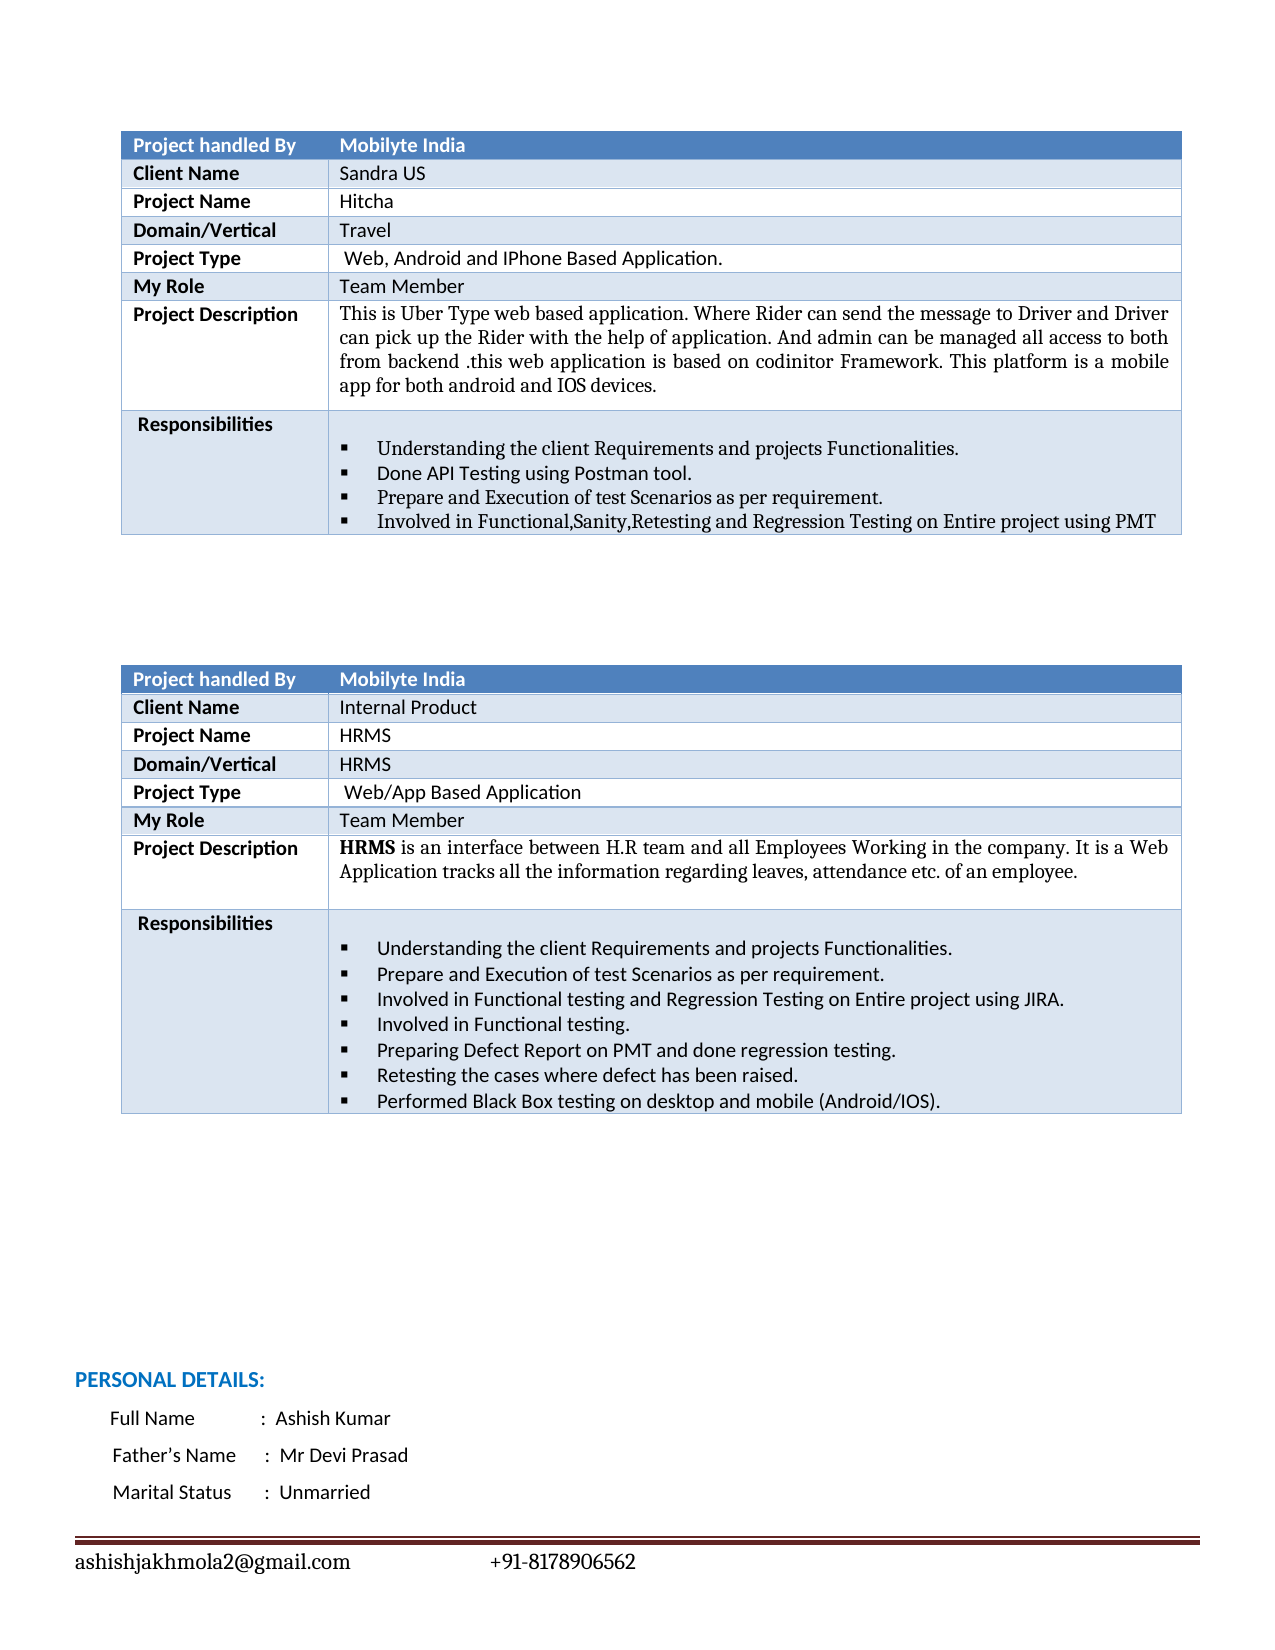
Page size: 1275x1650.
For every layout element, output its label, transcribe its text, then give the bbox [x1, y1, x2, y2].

table_header Mobilyte India [329, 666, 1181, 693]
table_cell Client Name [122, 695, 328, 722]
table_cell Project Type [122, 245, 328, 272]
table_cell My Role [122, 273, 328, 300]
table_cell Project Description [122, 836, 328, 909]
table_header Project handled By [122, 132, 328, 159]
table_cell HRMS [329, 751, 1181, 778]
text PERSONAL DETAILS: [75, 1365, 1200, 1393]
table_cell My Role [122, 808, 328, 834]
table_cell This is Uber Type web based application. Where Rider can send the message to Driver and Driver can pick up the Rider with the help of application. And admin can be managed all access to both from backend .this web application is based on codinitor Framework. This platform is a mobile app for both android and IOS devices. [329, 301, 1181, 410]
table_cell Domain/Vertical [122, 217, 328, 244]
table_cell HRMS is an interface between H.R team and all Employees Working in the company. It is a Web Application tracks all the information regarding leaves, attendance etc. of an employee. [329, 836, 1181, 909]
table_cell Travel [329, 217, 1181, 244]
table_cell Project Name [122, 723, 328, 750]
table_cell Responsibilities [122, 411, 328, 534]
table_cell Responsibilities [122, 910, 328, 1113]
table_cell HRMS [329, 723, 1181, 750]
table_cell Web/App Based Application [329, 779, 1181, 806]
table_cell Hitcha [329, 189, 1181, 216]
table_cell Domain/Vertical [122, 751, 328, 778]
table_cell Internal Product [329, 695, 1181, 722]
table_cell Project Description [122, 301, 328, 410]
table_cell Team Member [329, 808, 1181, 834]
text Father’s Name : Mr Devi Prasad [75, 1442, 1200, 1468]
table_cell Team Member [329, 273, 1181, 300]
table_cell Sandra US [329, 160, 1181, 187]
table_cell Understanding the client Requirements and projects Functionalities. Done API Testing using Postman tool. Prepare and Execution of test Scenarios as per requirement. Involved in Functional,Sanity,Retesting and Regression Testing on Entire project using PMT [329, 411, 1181, 534]
table_cell Understanding the client Requirements and projects Functionalities. Prepare and Execution of test Scenarios as per requirement. Involved in Functional testing and Regression Testing on Entire project using JIRA. Involved in Functional testing. Preparing Defect Report on PMT and done regression testing. Retesting the cases where defect has been raised. Performed Black Box testing on desktop and mobile (Android/IOS). [329, 910, 1181, 1113]
table_cell Project Type [122, 779, 328, 806]
text Marital Status : Unmarried [75, 1479, 1200, 1505]
table_header Mobilyte India [329, 132, 1181, 159]
table_cell Client Name [122, 160, 328, 187]
table_cell Project Name [122, 189, 328, 216]
table_header Project handled By [122, 666, 328, 693]
table_cell Web, Android and IPhone Based Application. [329, 245, 1181, 272]
text Full Name : Ashish Kumar [75, 1405, 1200, 1430]
